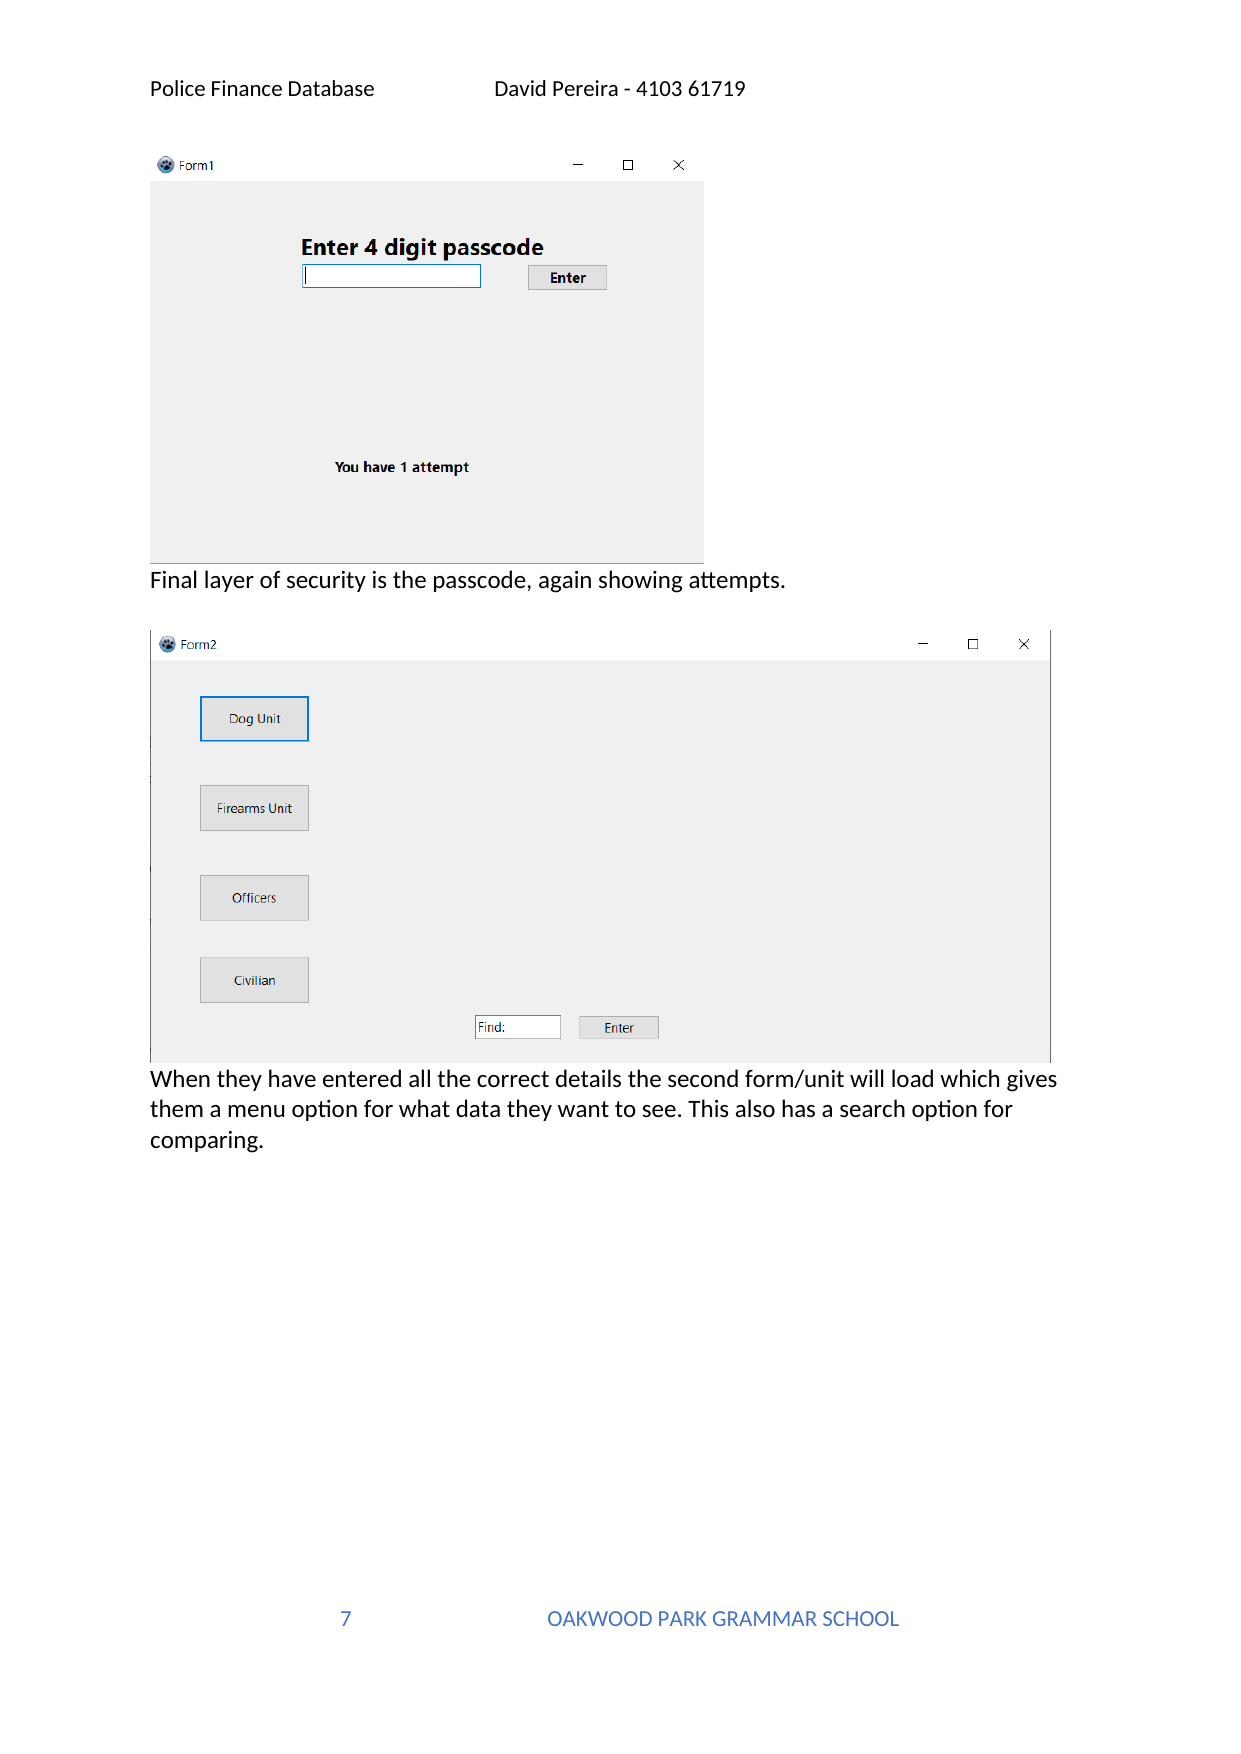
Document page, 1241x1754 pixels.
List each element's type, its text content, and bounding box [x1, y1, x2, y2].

text Final layer of security is the passcode, again showing attempts. [150, 564, 1090, 594]
text When they have entered all the correct details the second form/unit will load which gives them a menu option for what data they want to see. This also has a search option for comparing. [150, 1063, 1090, 1154]
